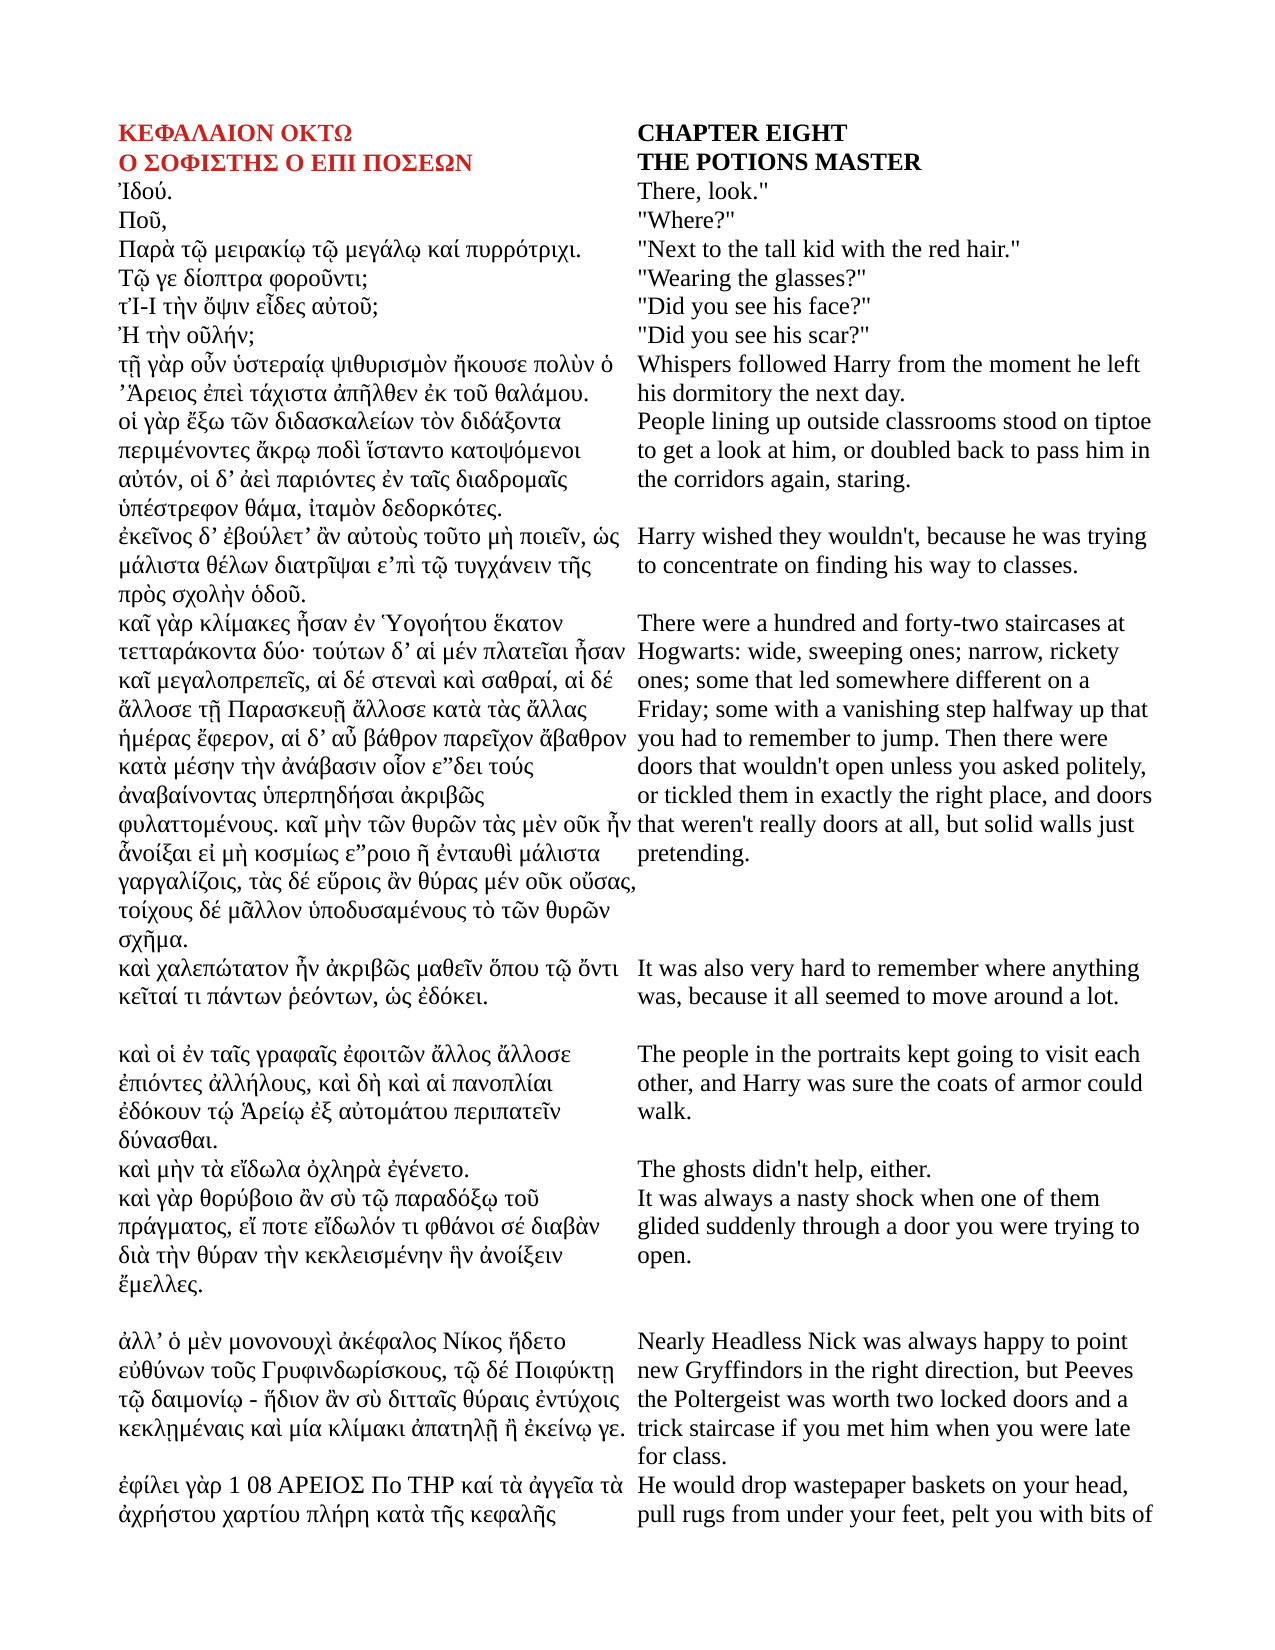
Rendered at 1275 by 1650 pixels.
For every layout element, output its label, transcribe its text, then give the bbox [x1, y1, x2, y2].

table_header ΚΕΦΑΛΑΙΟΝ ΟΚΤΩ Ο ΣΟΦΙΣΤΗΣ Ο ΕΠΙ ΠΟΣΕΩΝ [118, 118, 637, 176]
table_cell It was always a nasty shock when one of them glided suddenly through a door you were trying to open. [637, 1183, 1157, 1326]
table_cell καὶ μὴν τὰ εἴδωλα ὀχληρὰ ἐγένετο. [118, 1154, 637, 1183]
table_cell "Did you see his face?" [637, 291, 1157, 320]
table_cell "Next to the tall kid with the red hair." [637, 234, 1157, 263]
table_cell τῇ γὰρ οὖν ὑστεραίᾳ ψιθυρισμὸν ἤκουσε πολὺν ὁ ’Ἁρειος ἐπεὶ τάχιστα ἀπῆλθεν ἐκ τοῦ θαλάμου. [118, 349, 637, 406]
table_cell There, look." [637, 176, 1157, 205]
table_cell People lining up outside classrooms stood on tiptoe to get a look at him, or doubled back to pass him in the corridors again, staring. [637, 406, 1157, 521]
table_cell καῖ γὰρ κλίμακες ἦσαν ἐν Ὑογοήτου ἕκατον τετταράκοντα δύο· τούτων δ’ αἱ μέν πλατεῖαι ἦσαν καῖ μεγαλοπρεπεῖς, αἱ δέ στεναὶ καὶ σαθραί, αἱ δέ ἄλλοσε τῇ Παρασκευῇ ἄλλοσε κατὰ τὰς ἄλλας ἡμέρας ἔφερον, αἱ δ’ αὖ βάθρον παρεῖχον ἄβαθρον κατὰ μέσην τὴν ἀνάβασιν οἷον ε”δει τούς ἀναβαίνοντας ὑπερπηδήσαι ἀκριβῶς φυλαττομένους. καῖ μὴν τῶν θυρῶν τὰς μὲν οῦκ ἦν ἇνοίξαι εἰ μὴ κοσμίως ε”ροιο ῆ ἐνταυθὶ μάλιστα γαργαλίζοις, τὰς δέ εὕροις ἂν θύρας μέν οῦκ οὔσας, τοίχους δέ μᾶλλον ὑποδυσαμένους τὸ τῶν θυρῶν σχῆμα. [118, 608, 637, 953]
table_cell "Did you see his scar?" [637, 320, 1157, 349]
table_cell ἐκεῖνος δ’ ἐβούλετ’ ἂν αὐτοὺς τοῦτο μὴ ποιεῖν, ὡς μάλιστα θέλων διατρῖψαι ε’πὶ τῷ τυγχάνειν τῆς πρὸς σχολὴν ὁδοῦ. [118, 521, 637, 608]
table_cell τἸ-Ι τὴν ὄψιν εἶδες αὐτοῦ; [118, 291, 637, 320]
table_cell The people in the portraits kept going to visit each other, and Harry was sure the coats of armor could walk. [637, 1039, 1157, 1154]
table_cell Ποῦ, [118, 205, 637, 234]
table_header CHAPTER EIGHT THE POTIONS MASTER [637, 118, 1157, 176]
table_cell ἀλλ’ ὁ μὲν μονονουχὶ ἀκέφαλος Νίκος ἥδετο εὐθύνων τοῦς Γρυφινδωρίσκους, τῷ δέ Ποιφύκτῃ τῷ δαιμονίῳ - ἥδιον ἂν σὺ διτταῖς θύραις ἐντύχοις κεκλῃμέναις καὶ μία κλίμακι ἀπατηλῇ ἢ ἐκείνῳ γε. [118, 1326, 637, 1470]
table_cell Παρὰ τῷ μειρακίῳ τῷ μεγάλῳ καί πυρρότριχι. [118, 234, 637, 263]
table_cell Τῷ γε δίοπτρα φοροῦντι; [118, 263, 637, 291]
table_cell "Wearing the glasses?" [637, 263, 1157, 291]
table_cell Harry wished they wouldn't, because he was trying to concentrate on finding his way to classes. [637, 521, 1157, 608]
table_cell καὶ χαλεπώτατον ἦν ἀκριβῶς μαθεῖν ὅπου τῷ ὄντι κεῖταί τι πάντων ῥεόντων, ὡς ἐδόκει. [118, 953, 637, 1039]
table_cell Nearly Headless Nick was always happy to point new Gryffindors in the right direction, but Peeves the Poltergeist was worth two locked doors and a trick staircase if you met him when you were late for class. [637, 1326, 1157, 1470]
table_cell "Where?" [637, 205, 1157, 234]
table_cell Whispers followed Harry from the moment he left his dormitory the next day. [637, 349, 1157, 406]
table_cell καὶ οἱ ἐν ταῖς γραφαῖς ἐφοιτῶν ἄλλος ἄλλοσε ἐπιόντες ἀλλήλους, καὶ δὴ καὶ αἱ πανοπλίαι ἐδόκουν τῴ Ἁρείῳ ἐξ αὐτομάτου περιπατεῖν δύνασθαι. [118, 1039, 637, 1154]
table_cell He would drop wastepaper baskets on your head, pull rugs from under your feet, pelt you with bits of [637, 1470, 1157, 1528]
table_cell The ghosts didn't help, either. [637, 1154, 1157, 1183]
table_cell There were a hundred and forty-two staircases at Hogwarts: wide, sweeping ones; narrow, rickety ones; some that led somewhere different on a Friday; some with a vanishing step halfway up that you had to remember to jump. Then there were doors that wouldn't open unless you asked politely, or tickled them in exactly the right place, and doors that weren't really doors at all, but solid walls just pretending. [637, 608, 1157, 953]
table_cell Ἠ τὴν οῦλήν; [118, 320, 637, 349]
table_cell οἱ γὰρ ἔξω τῶν διδασκαλείων τὸν διδάξοντα περιμένοντες ἄκρῳ ποδὶ ἵσταντο κατοψόμενοι αὐτόν, οἱ δ’ ἀεὶ παριόντες ἐν ταῖς διαδρομαῖς ὑπέστρεφον θάμα, ἰταμὸν δεδορκότες. [118, 406, 637, 521]
table_cell ἐφίλει γὰρ 1 08 ΑΡΕΙΟΣ Πο ΤΗΡ καί τὰ ἀγγεῖα τὰ ἀχρήστου χαρτίου πλήρη κατὰ τῆς κεφαλῆς [118, 1470, 637, 1528]
table_cell It was also very hard to remember where anything was, because it all seemed to move around a lot. [637, 953, 1157, 1039]
table_cell καὶ γὰρ θορύβοιο ἂν σὺ τῷ παραδόξῳ τοῦ πράγματος, εἴ ποτε εἴδωλόν τι φθάνοι σέ διαβὰν διὰ τὴν θύραν τὴν κεκλεισμένην ἣν ἀνοίξειν ἔμελλες. [118, 1183, 637, 1326]
table_cell Ἰδού. [118, 176, 637, 205]
